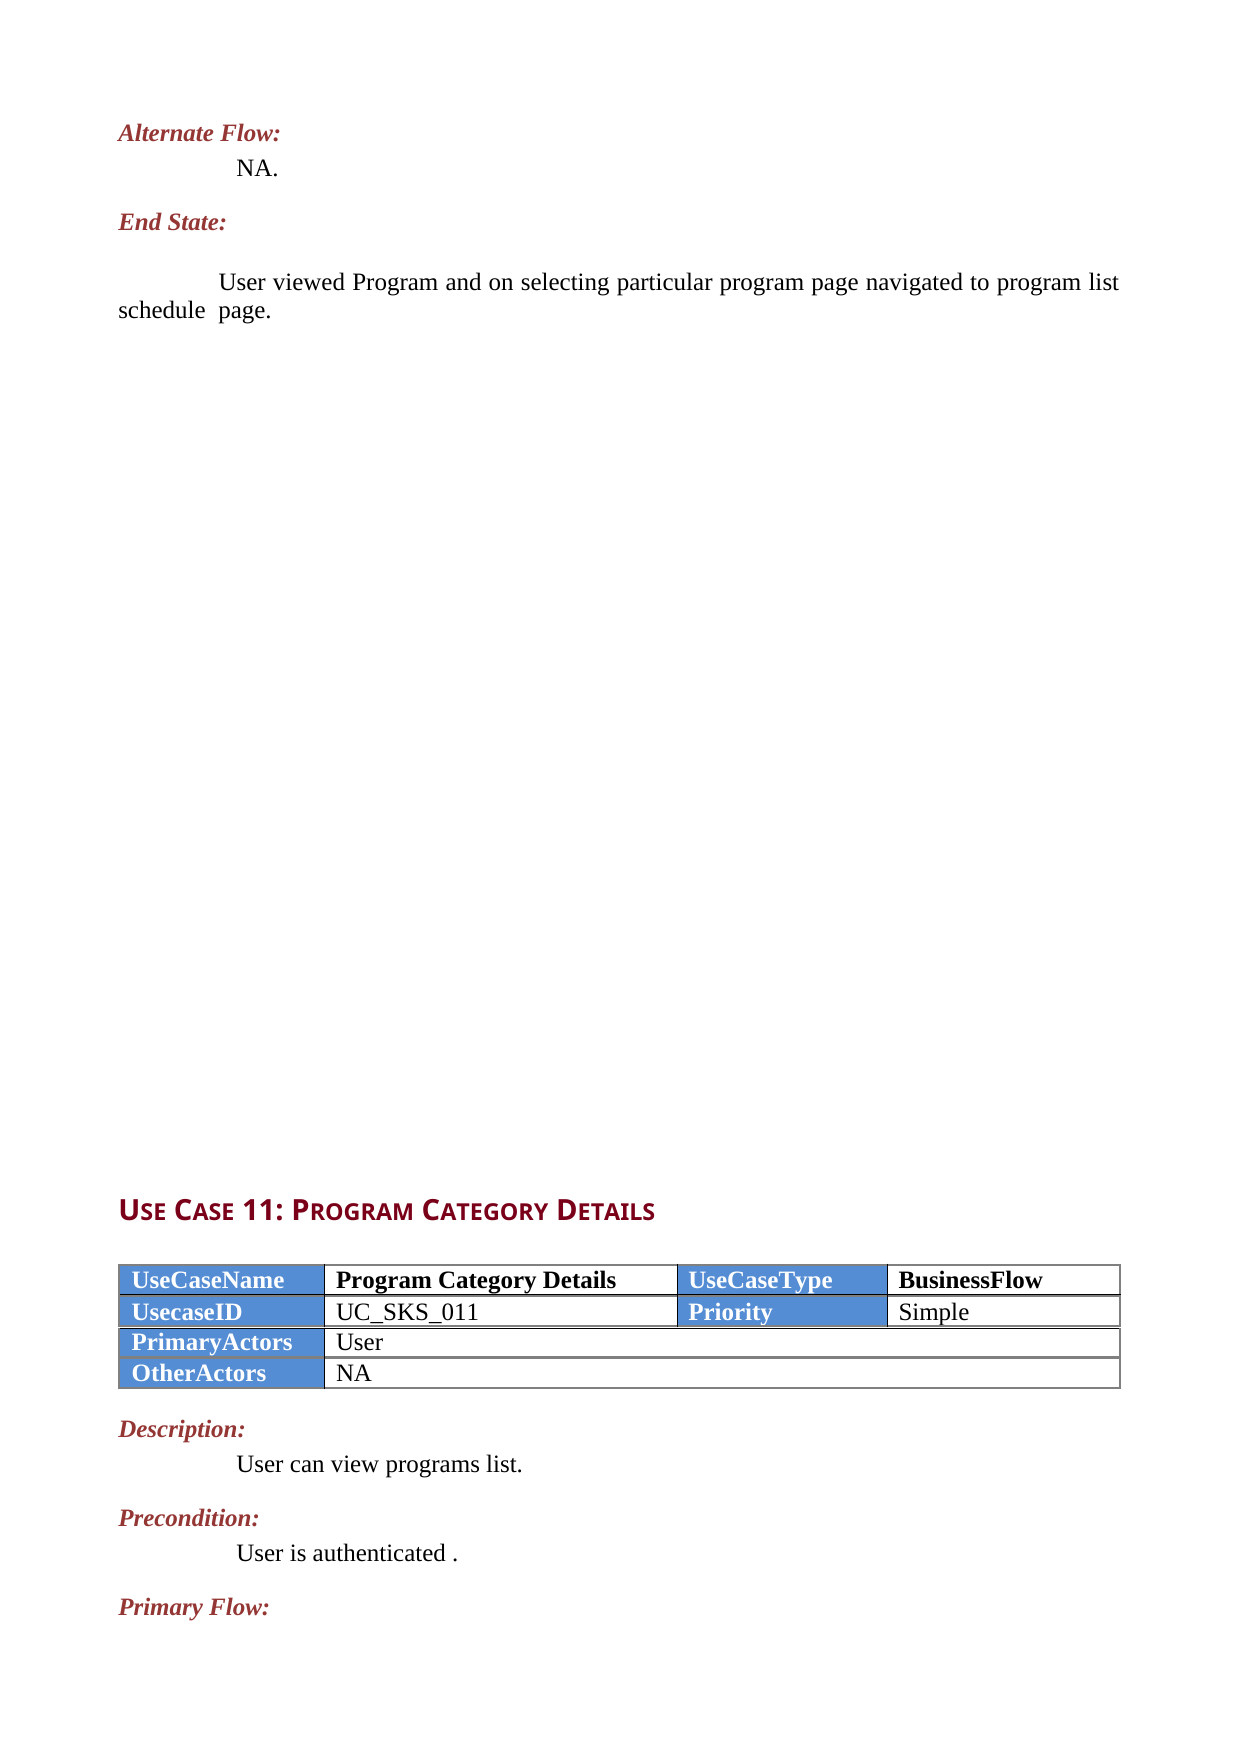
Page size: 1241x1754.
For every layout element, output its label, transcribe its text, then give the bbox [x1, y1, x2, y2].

text NA. [118, 153, 1122, 182]
text Use Case 11: Program Category Details [118, 1189, 1122, 1229]
table_cell NA [325, 1359, 1119, 1387]
text Precondition: [118, 1503, 1122, 1532]
table_cell UC_SKS_011 [325, 1297, 677, 1325]
text Primary Flow: [118, 1592, 1122, 1621]
text User viewed Program and on selecting particular program page navigated to program list schedule page. [118, 267, 1122, 324]
table_cell User [325, 1329, 1119, 1356]
table_cell PrimaryActors [120, 1329, 324, 1356]
table_header UseCaseName [120, 1266, 324, 1294]
table_header Program Category Details [325, 1266, 677, 1294]
table_cell Priority [678, 1297, 887, 1325]
table_cell Simple [888, 1297, 1119, 1325]
text End State: [118, 207, 1122, 236]
table_cell OtherActors [120, 1359, 324, 1387]
text Alternate Flow: [118, 118, 1122, 147]
table_header BusinessFlow [888, 1266, 1119, 1294]
text Description: [118, 1414, 1122, 1443]
text User is authenticated . [118, 1538, 1122, 1567]
table_cell UsecaseID [120, 1297, 324, 1325]
table_header UseCaseType [678, 1266, 887, 1294]
text User can view programs list. [118, 1449, 1122, 1478]
